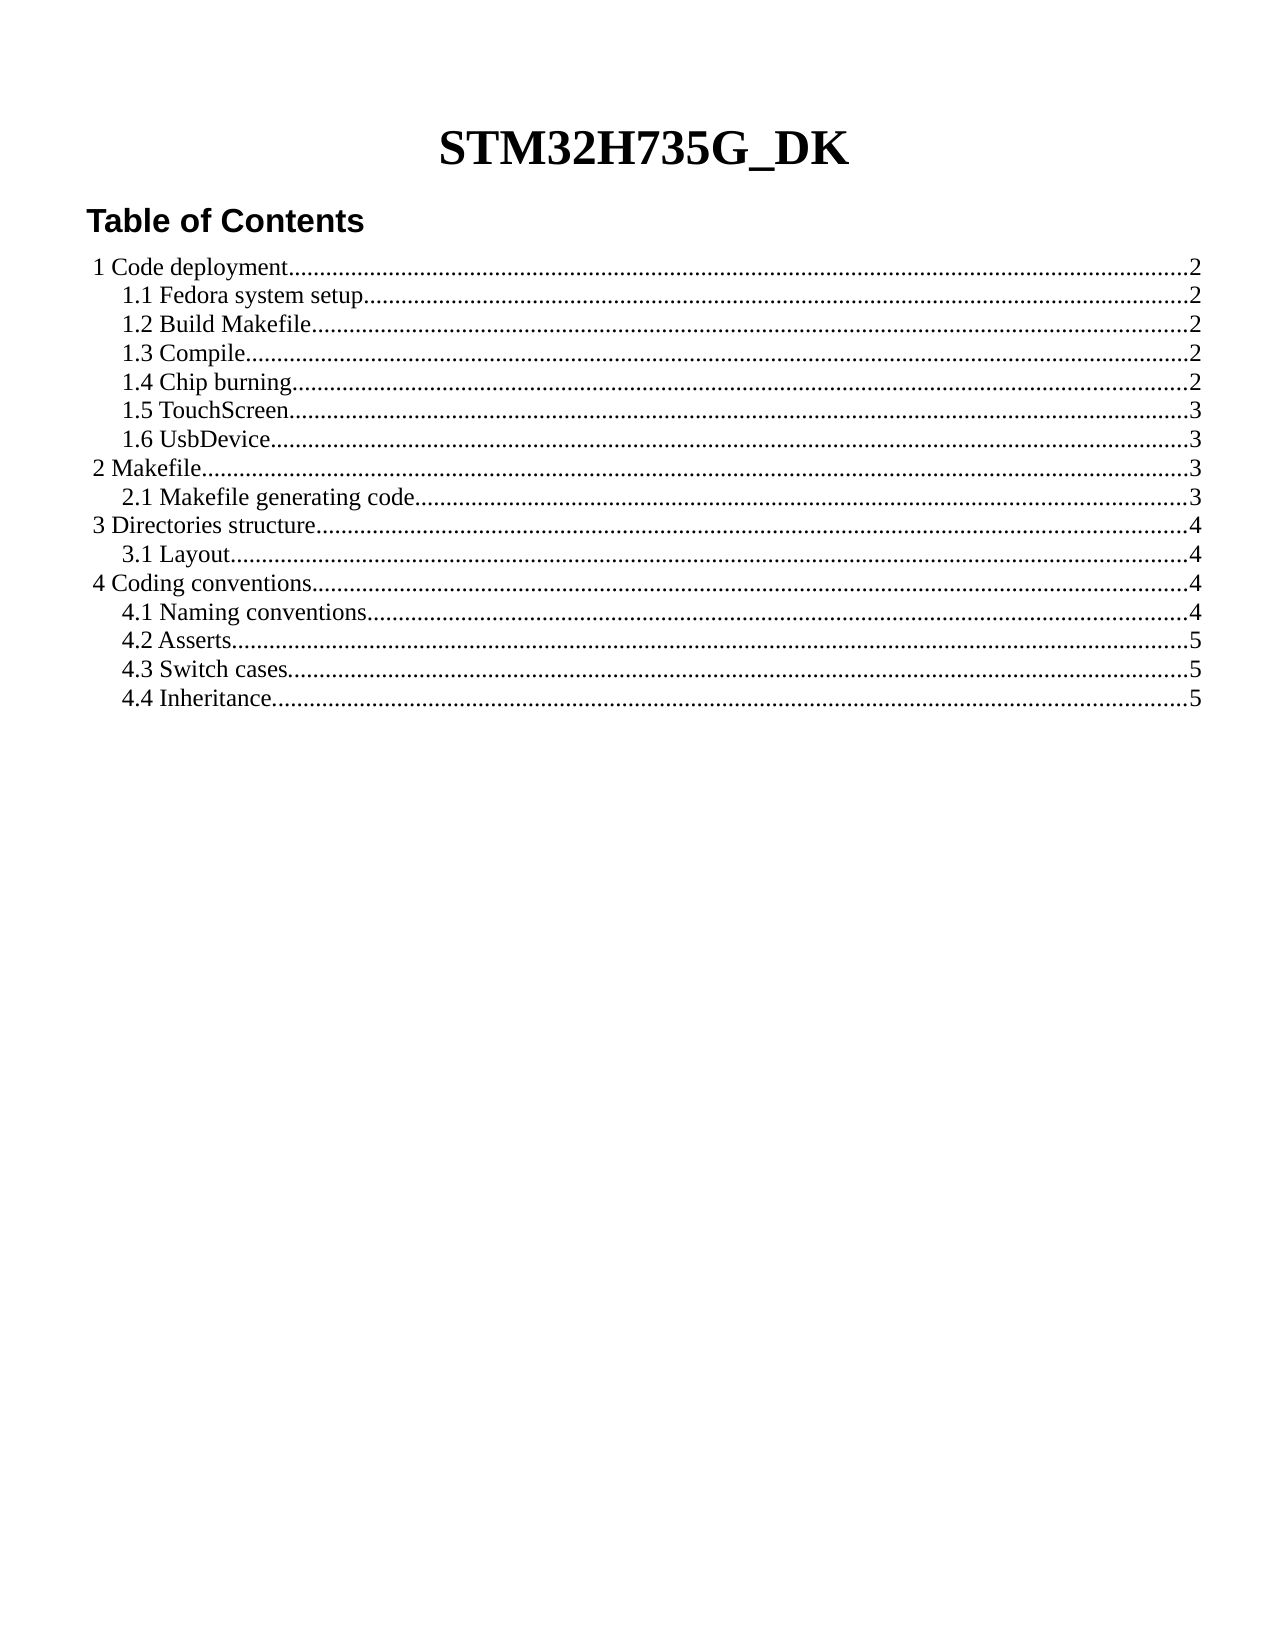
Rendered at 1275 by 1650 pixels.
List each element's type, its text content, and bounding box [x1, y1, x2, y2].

text 1.2 Build Makefile. 2 [115, 309, 1202, 338]
text 3 Directories structure. 4 [86, 510, 1202, 539]
text 1.5 TouchScreen. 3 [115, 395, 1202, 424]
text 3.1 Layout. 4 [115, 539, 1202, 568]
text 2.1 Makefile generating code. 3 [115, 482, 1202, 510]
text 4.3 Switch cases. 5 [115, 654, 1202, 683]
text 4 Coding conventions. 4 [86, 568, 1202, 597]
text 4.4 Inheritance. 5 [115, 683, 1202, 712]
text 1.3 Compile. 2 [115, 338, 1202, 367]
text 1.6 UsbDevice. 3 [115, 424, 1202, 453]
text STM32H735G_DK [86, 118, 1202, 176]
subtitle Table of Contents [86, 201, 1202, 239]
text 1.1 Fedora system setup. 2 [115, 280, 1202, 309]
text 4.1 Naming conventions. 4 [115, 597, 1202, 625]
text 4.2 Asserts. 5 [115, 625, 1202, 654]
text 1.4 Chip burning. 2 [115, 367, 1202, 395]
text 1 Code deployment. 2 [86, 252, 1202, 280]
text 2 Makefile. 3 [86, 453, 1202, 482]
